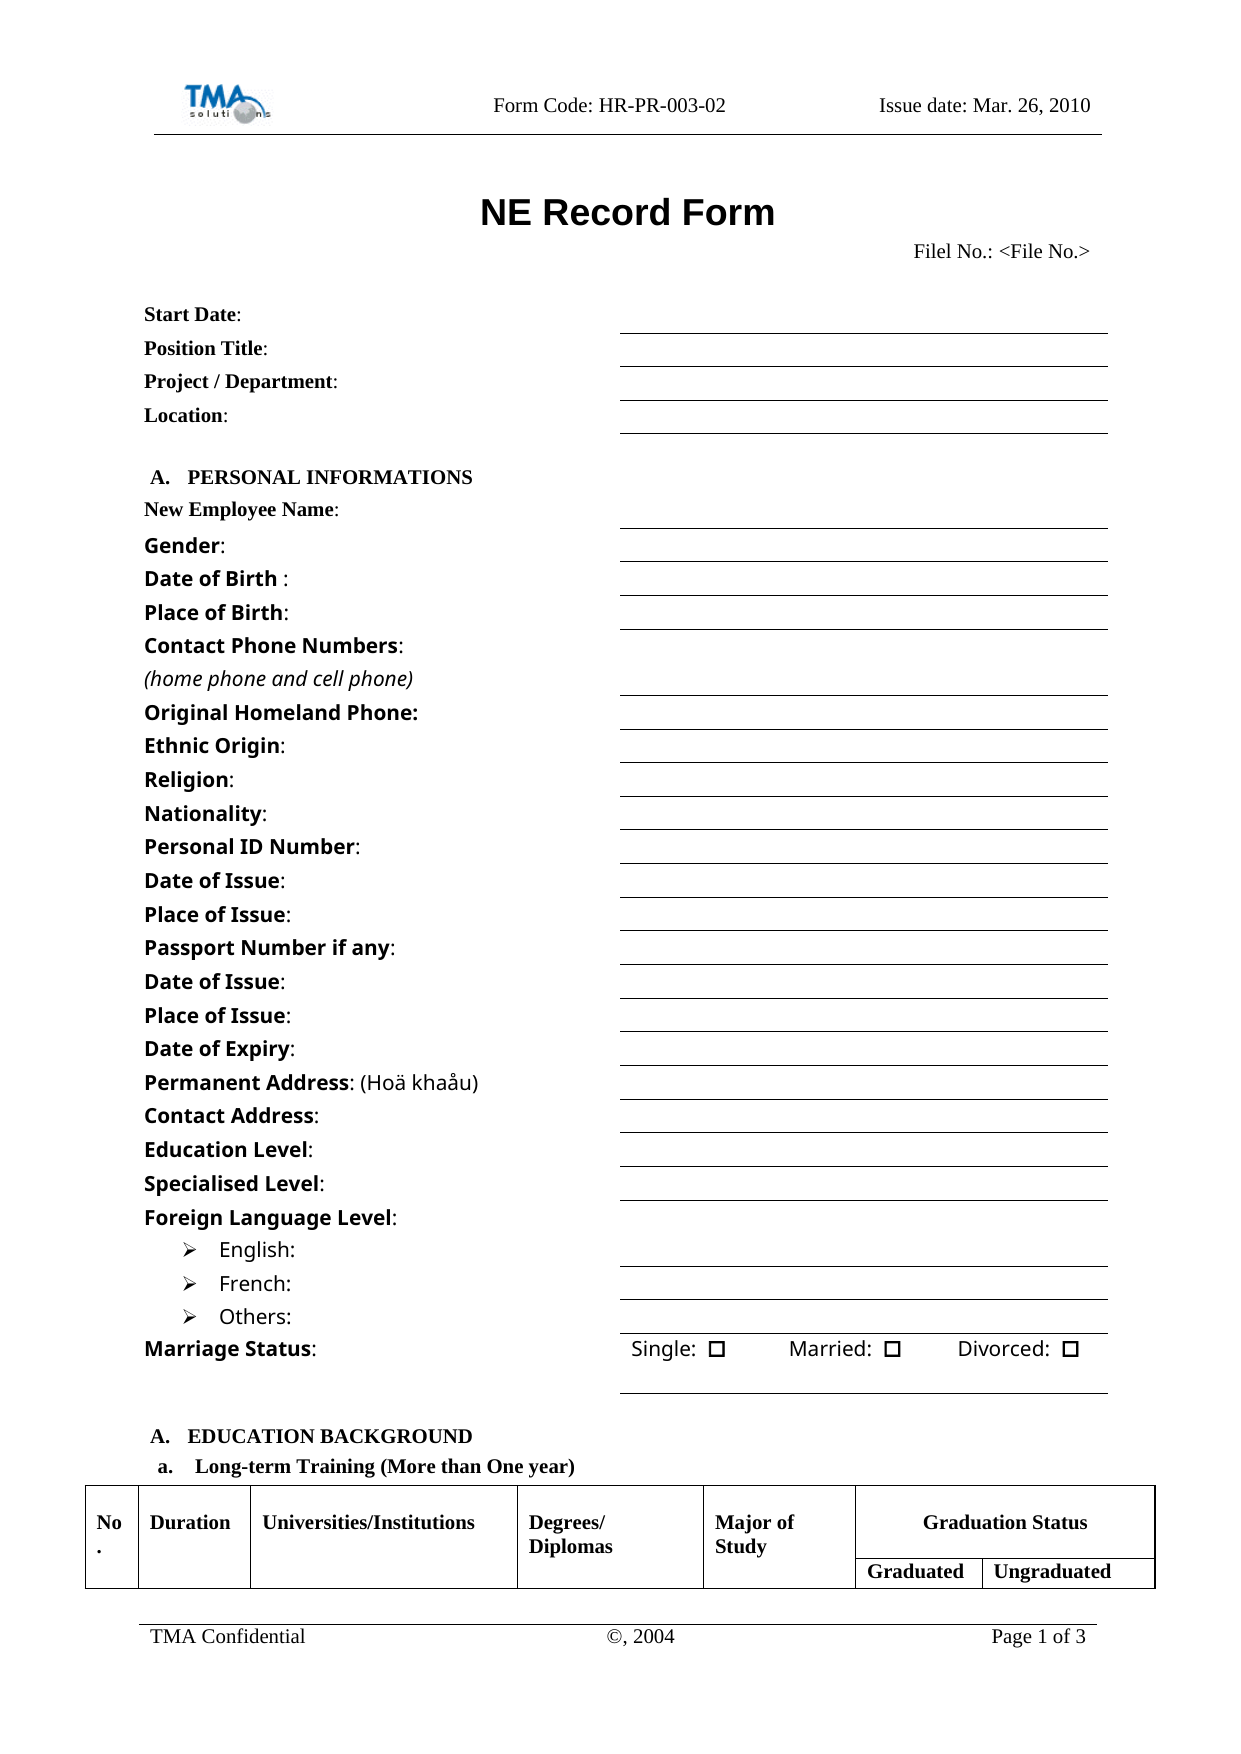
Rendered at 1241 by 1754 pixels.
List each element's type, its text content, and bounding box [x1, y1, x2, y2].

table_cell Single:  Married:  Divorced:  [620, 1334, 1107, 1393]
table_cell [620, 334, 1107, 366]
table_header Start Date: [133, 300, 620, 332]
table_cell Date of Expiry: [133, 1031, 620, 1065]
table_header Degrees/ Diplomas [518, 1486, 703, 1558]
table_cell Place of Birth: [133, 595, 620, 628]
table_cell [620, 730, 1107, 762]
table_cell [86, 1558, 138, 1587]
table_cell [139, 1558, 250, 1587]
table_cell [620, 965, 1107, 998]
table_cell [620, 529, 1107, 561]
table_cell Graduated [856, 1559, 982, 1587]
table_cell [620, 999, 1107, 1031]
table_cell [251, 1558, 517, 1587]
table_cell Passport Number if any: [133, 930, 620, 964]
table_header Duration [139, 1486, 250, 1558]
table_cell Specialised Level: [133, 1166, 620, 1199]
table_cell Position Title: [133, 333, 620, 366]
table_cell [620, 1233, 1107, 1266]
table_cell [620, 1100, 1107, 1132]
table_cell [620, 931, 1107, 964]
table_header No. [86, 1486, 138, 1558]
table_cell Place of Issue: [133, 998, 620, 1031]
table_cell [620, 596, 1107, 628]
table_cell Date of Issue: [133, 863, 620, 897]
table_cell [620, 1032, 1107, 1065]
table_cell Foreign Language Level: [133, 1200, 620, 1233]
table_cell [620, 401, 1107, 433]
table_cell Ungraduated [983, 1559, 1154, 1587]
table_cell [620, 1201, 1107, 1233]
table_cell [518, 1558, 703, 1587]
table_cell Project / Department: [133, 366, 620, 400]
table_cell Ethnic Origin: [133, 729, 620, 762]
table_cell Nationality: [133, 796, 620, 829]
table_cell [620, 797, 1107, 829]
table_cell [620, 367, 1107, 400]
table_cell Religion: [133, 762, 620, 796]
table_cell [620, 1267, 1107, 1299]
table_cell Contact Address: [133, 1099, 620, 1132]
table_cell Original Homeland Phone: [133, 695, 620, 728]
table_cell French: [133, 1266, 620, 1299]
table_cell Marriage Status: [133, 1333, 620, 1393]
list EDUCATION BACKGROUND [150, 1424, 1090, 1448]
table_cell [620, 830, 1107, 863]
table_header [620, 300, 1107, 332]
table_header Graduation Status [856, 1486, 1154, 1558]
table_cell Contact Phone Numbers: (home phone and cell phone) [133, 629, 620, 695]
table_cell [620, 1300, 1107, 1333]
table_cell [620, 630, 1107, 695]
table_cell Place of Issue: [133, 897, 620, 930]
text Filel No.: <File No.> [150, 239, 1090, 263]
table_header New Employee Name: [133, 495, 620, 528]
table_cell Education Level: [133, 1132, 620, 1166]
table_cell Location: [133, 400, 620, 433]
table_cell [620, 898, 1107, 930]
table_cell English: [133, 1233, 620, 1266]
table_cell [620, 864, 1107, 897]
table_cell Date of Birth : [133, 561, 620, 595]
table_cell [704, 1558, 855, 1587]
table_header Universities/Institutions [251, 1486, 517, 1558]
table_header Major of Study [704, 1486, 855, 1558]
list PERSONAL INFORMATIONS [150, 465, 1090, 489]
table_cell [620, 696, 1107, 728]
picture [181, 84, 274, 126]
table_cell [620, 1066, 1107, 1098]
table_cell Others: [133, 1299, 620, 1333]
table_cell Permanent Address: (Hoä khaåu) [133, 1065, 620, 1098]
table_cell [620, 763, 1107, 796]
title NE Record Form [165, 190, 1090, 233]
table_cell [620, 562, 1107, 595]
table_cell Gender: [133, 528, 620, 561]
table_header [620, 495, 1107, 528]
table_cell Date of Issue: [133, 964, 620, 998]
table_cell [620, 1167, 1107, 1199]
list Long-term Training (More than One year) [157, 1454, 1090, 1478]
table_cell Personal ID Number: [133, 829, 620, 863]
table_cell [620, 1133, 1107, 1166]
